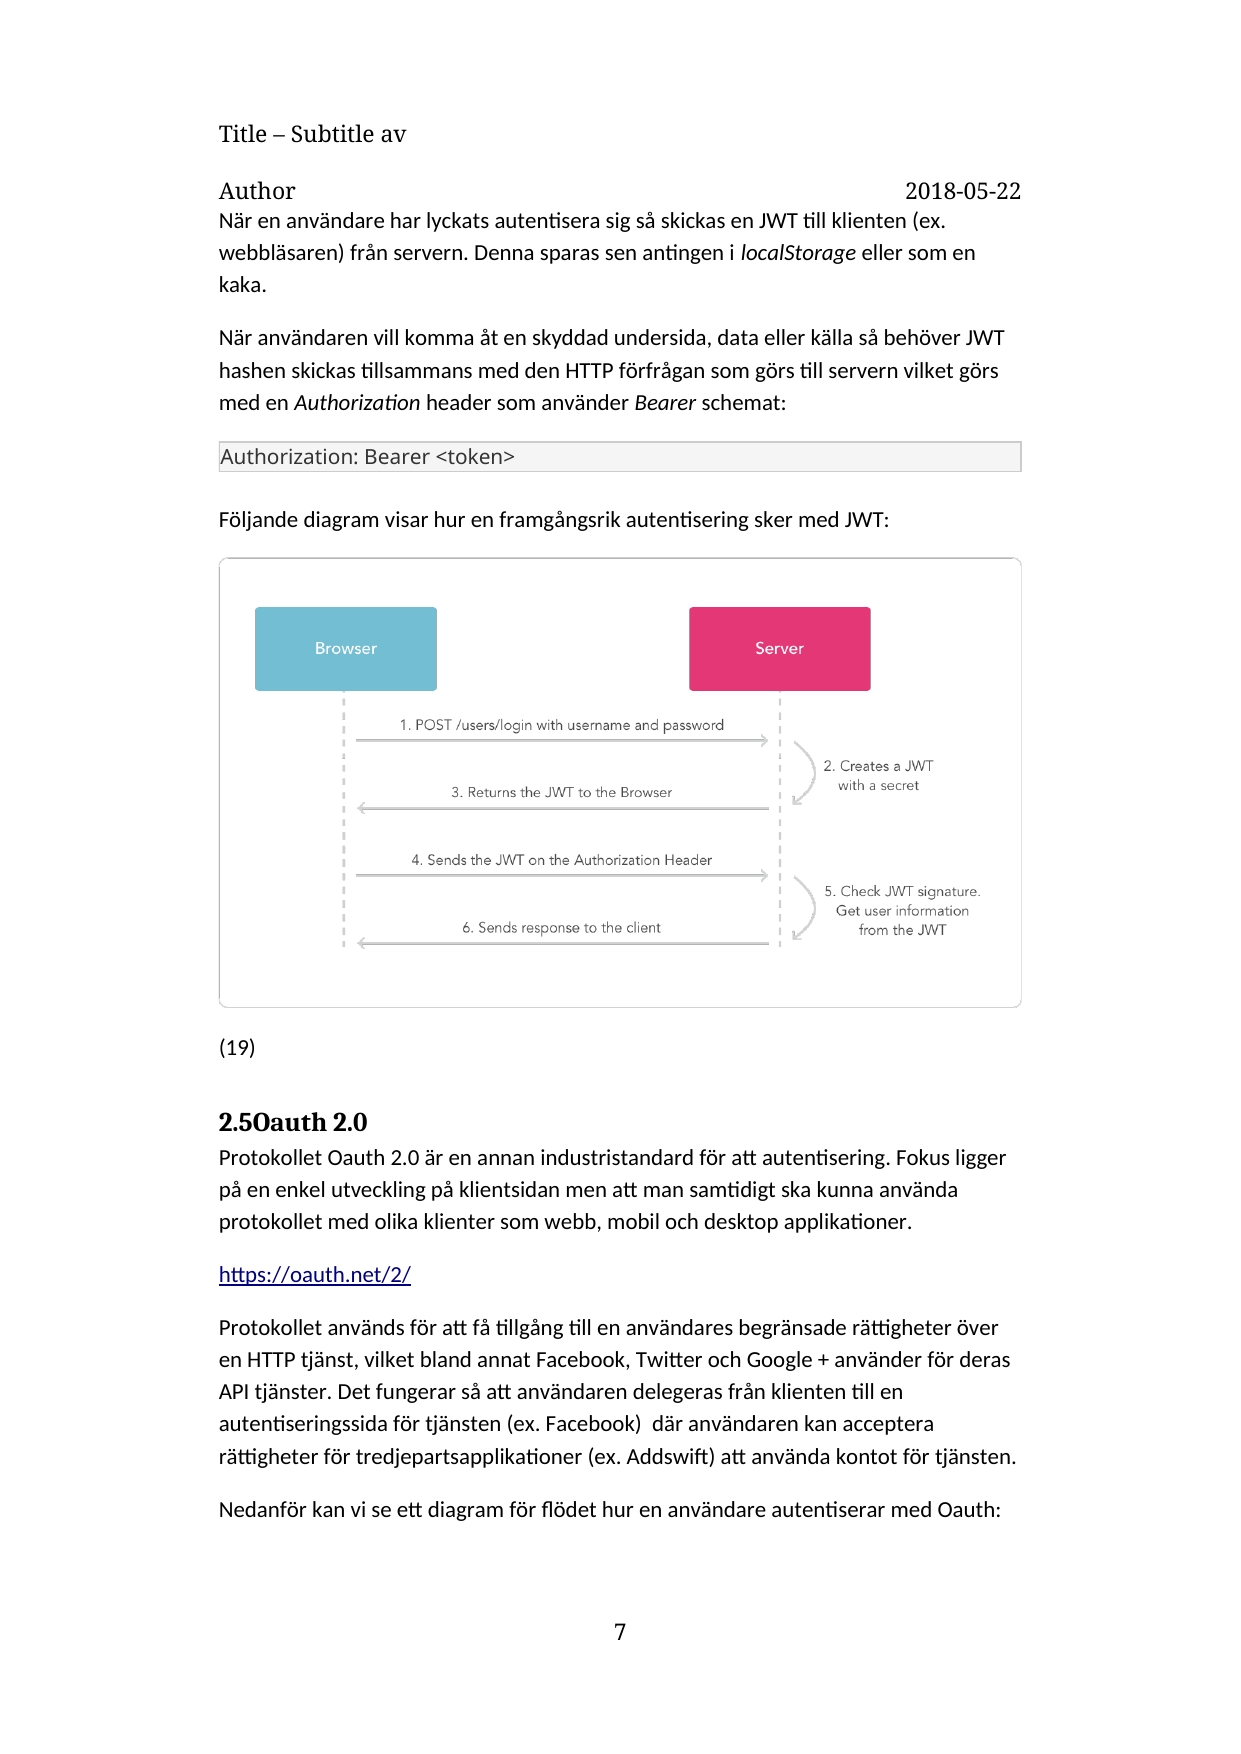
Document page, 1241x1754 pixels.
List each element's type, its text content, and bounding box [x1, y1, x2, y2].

text https://oauth.net/2/ [218, 1260, 1022, 1288]
subtitle Oauth 2.0 [218, 1107, 1022, 1138]
text Protokollet används för att få tillgång till en användares begränsade rättigheter över en HTTP tjänst, vilket bland annat Facebook, Twitter och Google + använder för deras API tjänster. Det fungerar så att användaren delegeras från klienten till en autentiseringssida för tjänsten (ex. Facebook) där användaren kan acceptera rättigheter för tredjepartsapplikationer (ex. Addswift) att använda kontot för tjänsten. [218, 1313, 1022, 1470]
text Authorization: Bearer <token> [220, 443, 1020, 471]
text När en användare har lyckats autentisera sig så skickas en JWT till klienten (ex. webbläsaren) från servern. Denna sparas sen antingen i localStorage eller som en kaka. [218, 206, 1022, 298]
text Nedanför kan vi se ett diagram för flödet hur en användare autentiserar med Oauth: [218, 1495, 1022, 1523]
picture [218, 557, 1022, 1008]
text (19) [218, 1033, 1022, 1061]
text Protokollet Oauth 2.0 är en annan industristandard för att autentisering. Fokus ligger på en enkel utveckling på klientsidan men att man samtidigt ska kunna använda protokollet med olika klienter som webb, mobil och desktop applikationer. [218, 1143, 1022, 1235]
text När användaren vill komma åt en skyddad undersida, data eller källa så behöver JWT hashen skickas tillsammans med den HTTP förfrågan som görs till servern vilket görs med en Authorization header som använder Bearer schemat: [218, 323, 1022, 416]
text Följande diagram visar hur en framgångsrik autentisering sker med JWT: [218, 472, 1022, 533]
